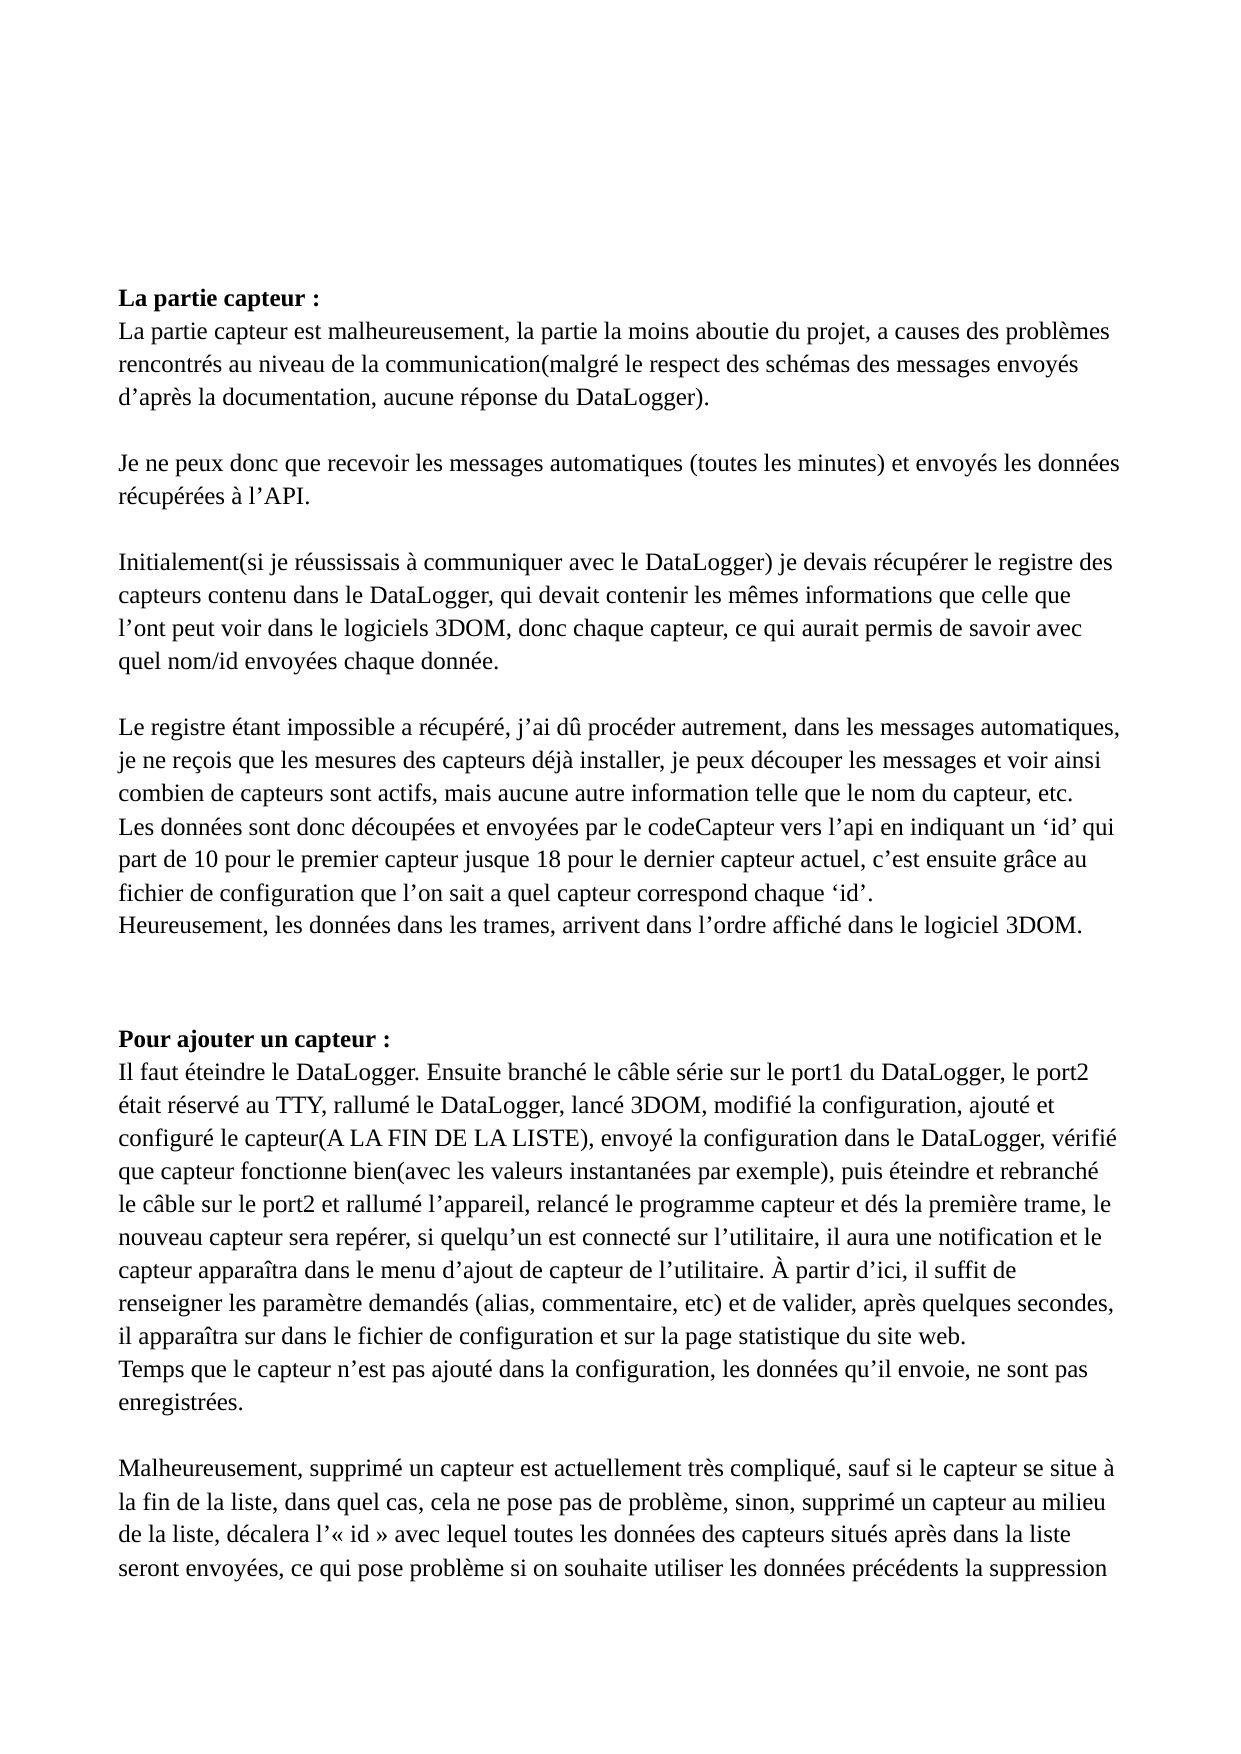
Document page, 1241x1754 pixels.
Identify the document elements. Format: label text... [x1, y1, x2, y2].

text La partie capteur est malheureusement, la partie la moins aboutie du projet, a causes des problèmes rencontrés au niveau de la communication(malgré le respect des schémas des messages envoyés d’après la documentation, aucune réponse du DataLogger). Je ne peux donc que recevoir les messages automatiques (toutes les minutes) et envoyés les données récupérées à l’API. Initialement(si je réussissais à communiquer avec le DataLogger) je devais récupérer le registre des capteurs contenu dans le DataLogger, qui devait contenir les mêmes informations que celle que l’ont peut voir dans le logiciels 3DOM, donc chaque capteur, ce qui aurait permis de savoir avec quel nom/id envoyées chaque donnée. Le registre étant impossible a récupéré, j’ai dû procéder autrement, dans les messages automatiques, je ne reçois que les mesures des capteurs déjà installer, je peux découper les messages et voir ainsi combien de capteurs sont actifs, mais aucune autre information telle que le nom du capteur, etc. Les données sont donc découpées et envoyées par le codeCapteur vers l’api en indiquant un ‘id’ qui part de 10 pour le premier capteur jusque 18 pour le dernier capteur actuel, c’est ensuite grâce au fichier de configuration que l’on sait a quel capteur correspond chaque ‘id’. Heureusement, les données dans les trames, arrivent dans l’ordre affiché dans le logiciel 3DOM. [118, 316, 1122, 939]
text La partie capteur : [118, 283, 1122, 312]
text Pour ajouter un capteur : [118, 1024, 1122, 1053]
text Il faut éteindre le DataLogger. Ensuite branché le câble série sur le port1 du DataLogger, le port2 était réservé au TTY, rallumé le DataLogger, lancé 3DOM, modifié la configuration, ajouté et configuré le capteur(A LA FIN DE LA LISTE), envoyé la configuration dans le DataLogger, vérifié que capteur fonctionne bien(avec les valeurs instantanées par exemple), puis éteindre et rebranché le câble sur le port2 et rallumé l’appareil, relancé le programme capteur et dés la première trame, le nouveau capteur sera repérer, si quelqu’un est connecté sur l’utilitaire, il aura une notification et le capteur apparaîtra dans le menu d’ajout de capteur de l’utilitaire. À partir d’ici, il suffit de renseigner les paramètre demandés (alias, commentaire, etc) et de valider, après quelques secondes, il apparaîtra sur dans le fichier de configuration et sur la page statistique du site web. Temps que le capteur n’est pas ajouté dans la configuration, les données qu’il envoie, ne sont pas enregistrées. Malheureusement, supprimé un capteur est actuellement très compliqué, sauf si le capteur se situe à la fin de la liste, dans quel cas, cela ne pose pas de problème, sinon, supprimé un capteur au milieu de la liste, décalera l’« id » avec lequel toutes les données des capteurs situés après dans la liste seront envoyées, ce qui pose problème si on souhaite utiliser les données précédents la suppression [118, 1057, 1122, 1581]
